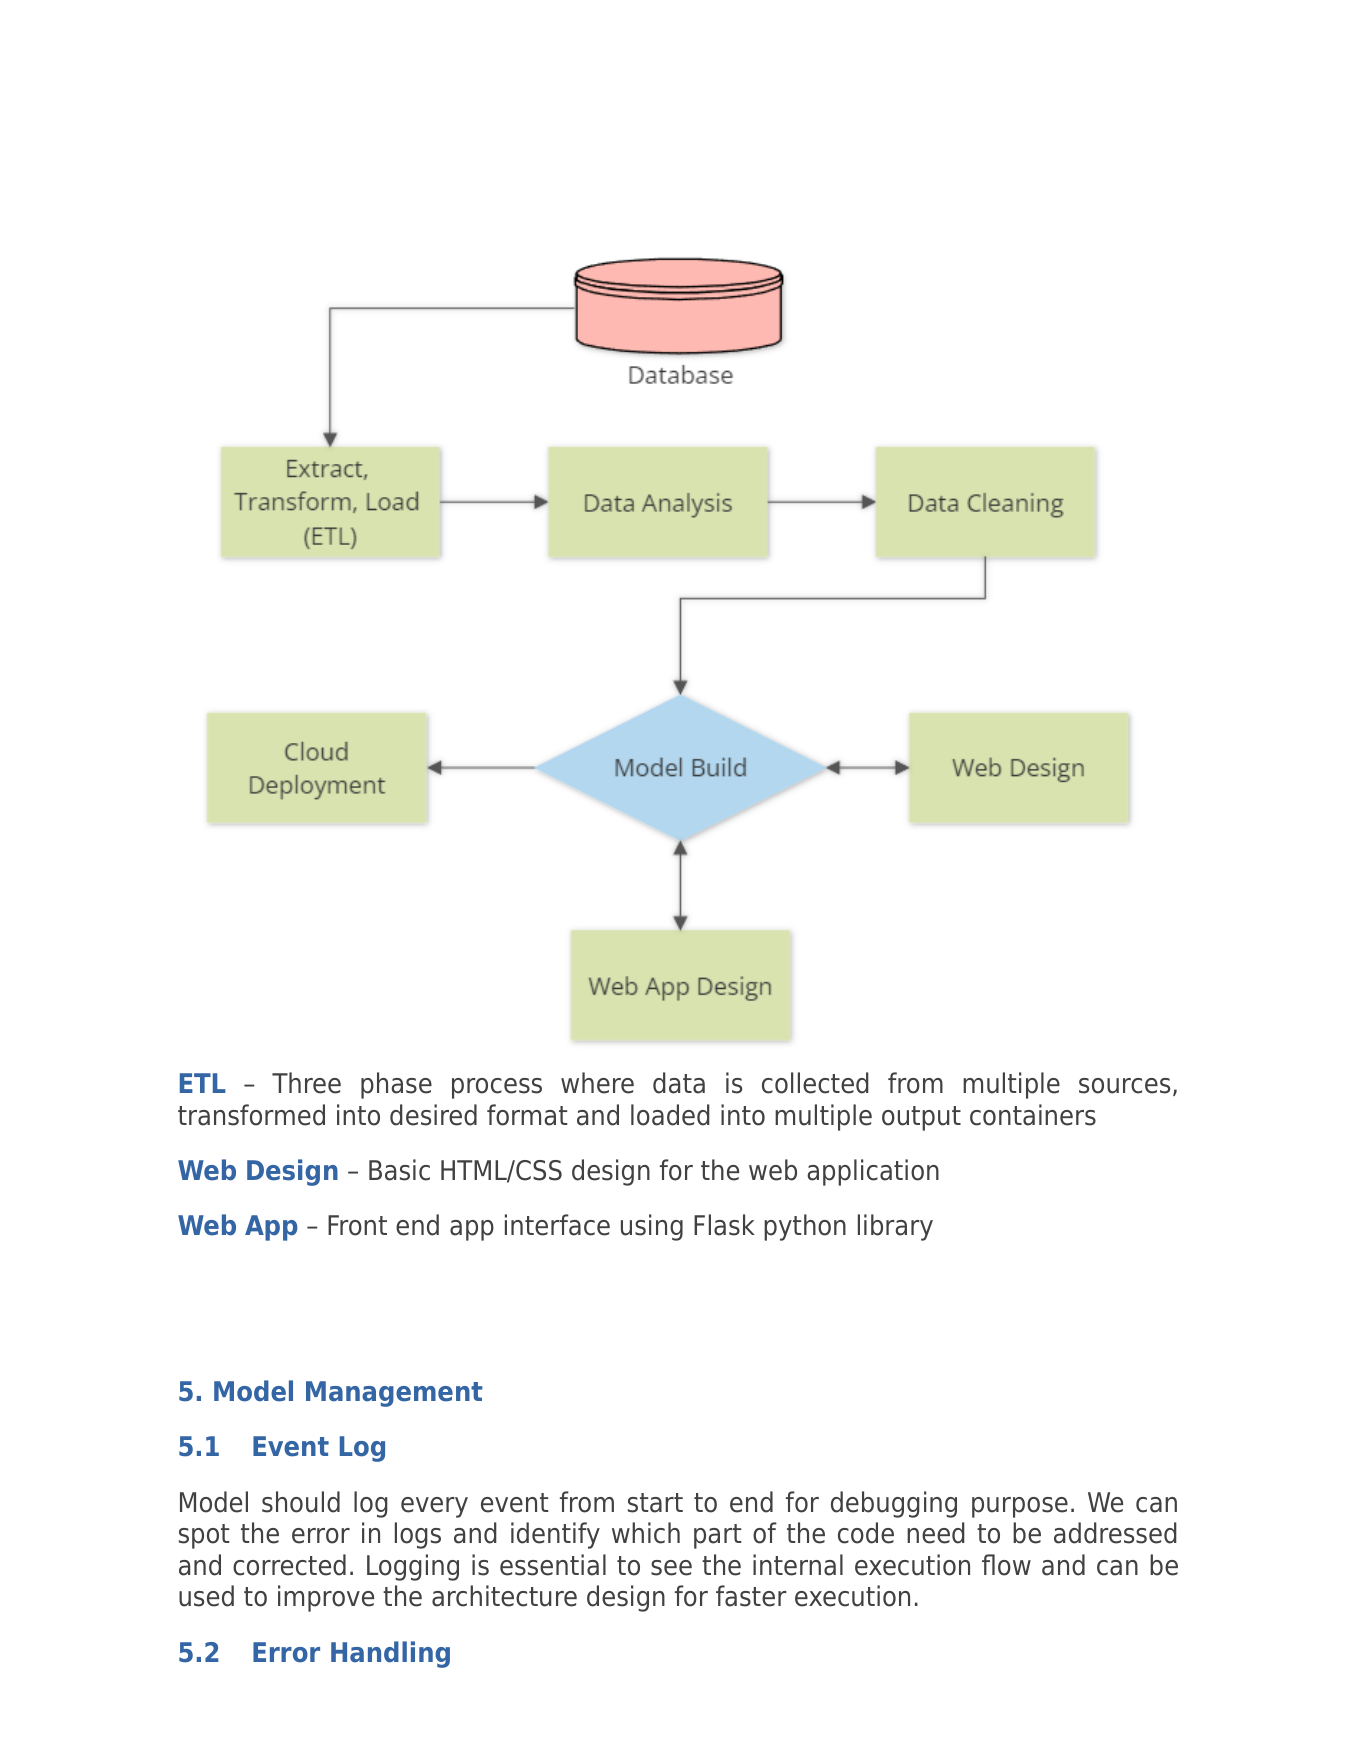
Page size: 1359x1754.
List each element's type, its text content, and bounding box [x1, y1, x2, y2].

text Web Design – Basic HTML/CSS design for the web application [177, 1155, 1181, 1187]
text 5.1 Event Log [177, 1432, 1181, 1463]
text Model should log every event from start to end for debugging purpose. We can spot the error in logs and identify which part of the code need to be addressed and corrected. Logging is essential to see the internal execution flow and can be used to improve the architecture design for faster execution. [177, 1487, 1181, 1613]
text Web App – Front end app interface using Flask python library [177, 1211, 1181, 1242]
text ETL – Three phase process where data is collected from multiple sources, transformed into desired format and loaded into multiple output containers [177, 346, 1181, 1131]
text 5. Model Management [177, 1376, 1181, 1408]
text 5.2 Error Handling [177, 1637, 1181, 1669]
